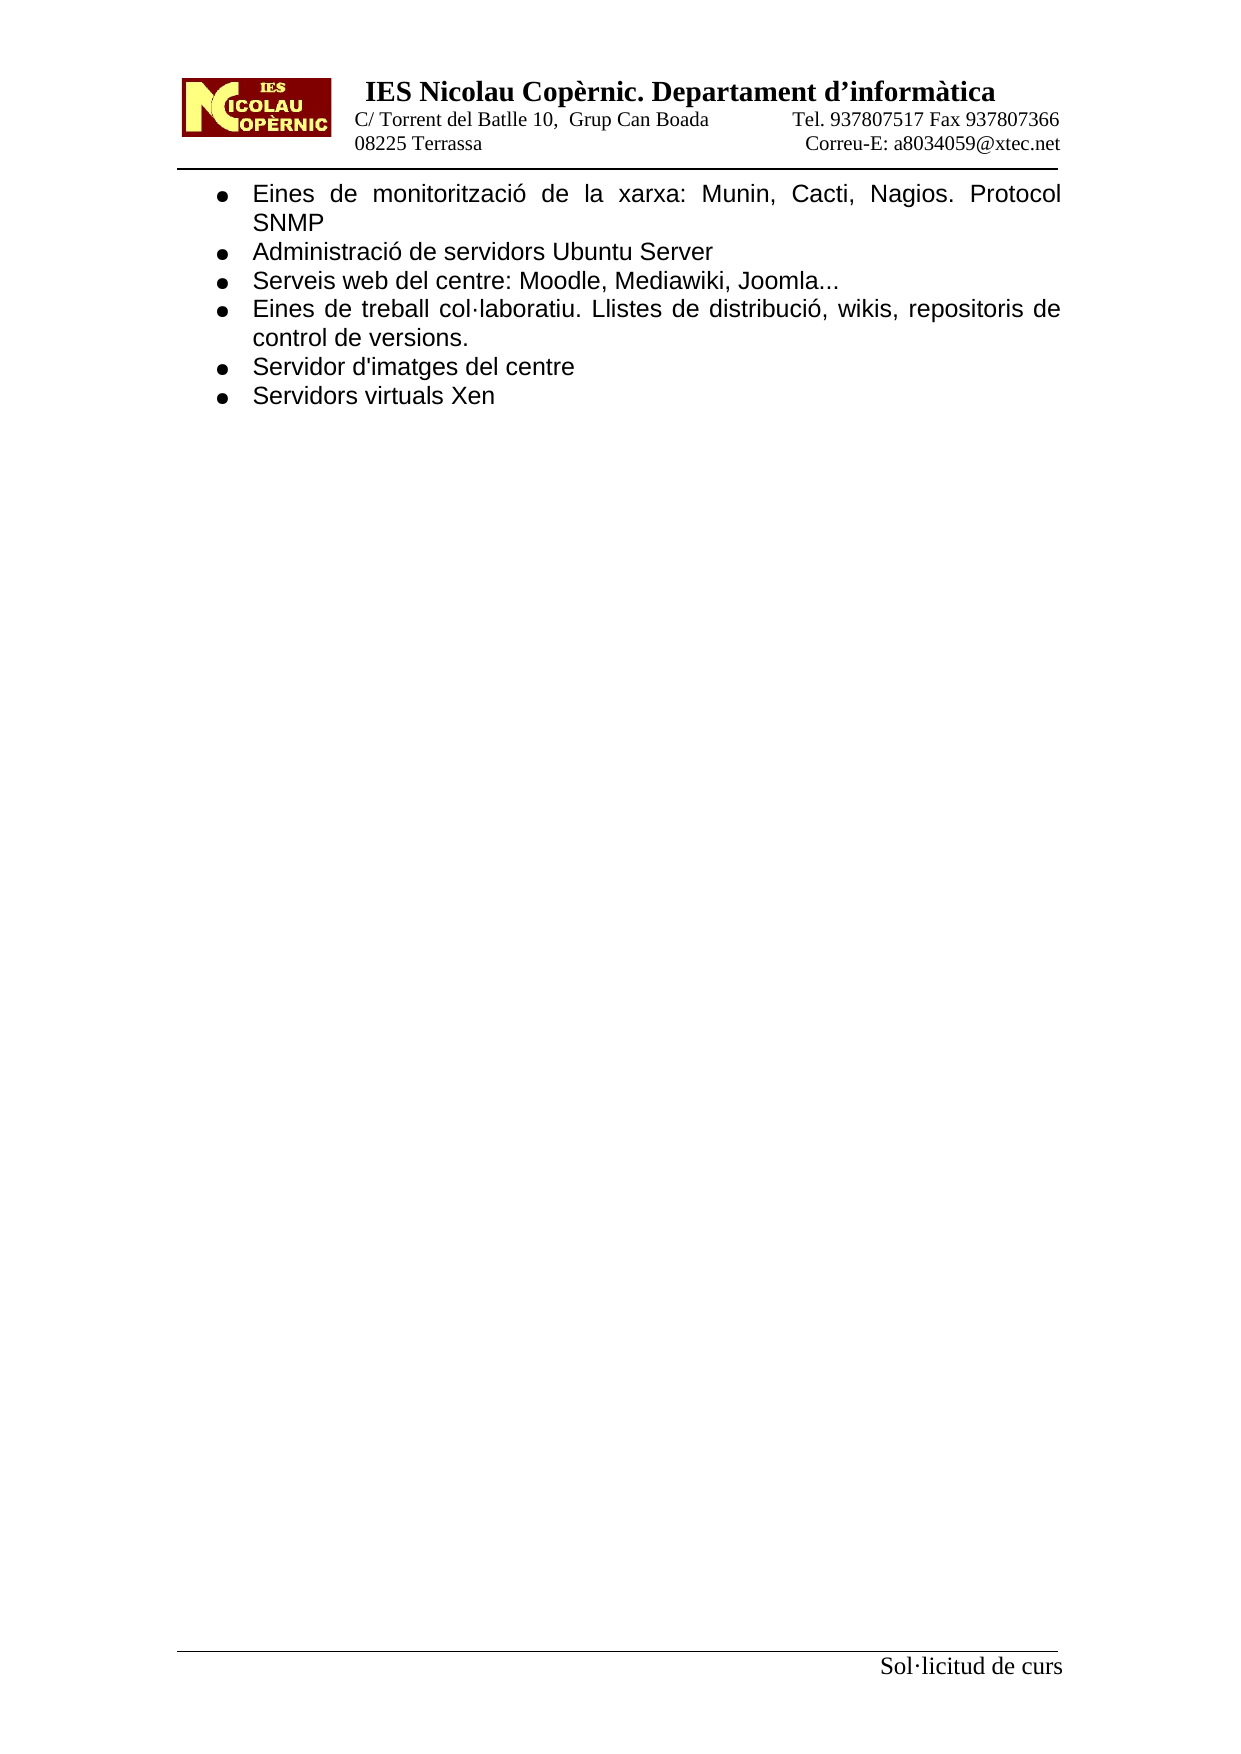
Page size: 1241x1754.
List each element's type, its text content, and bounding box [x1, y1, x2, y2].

list Eines de monitorització de la xarxa: Munin, Cacti, Nagios. Protocol SNMP [215, 179, 1063, 237]
list Administració de servidors Ubuntu Server [215, 237, 1063, 266]
list Servidor d'imatges del centre [215, 352, 1063, 381]
list Serveis web del centre: Moodle, Mediawiki, Joomla... [215, 266, 1063, 294]
picture [181, 78, 332, 137]
list Servidors virtuals Xen [215, 381, 1063, 409]
list Eines de treball col·laboratiu. Llistes de distribució, wikis, repositoris de control de versions. [215, 294, 1063, 352]
